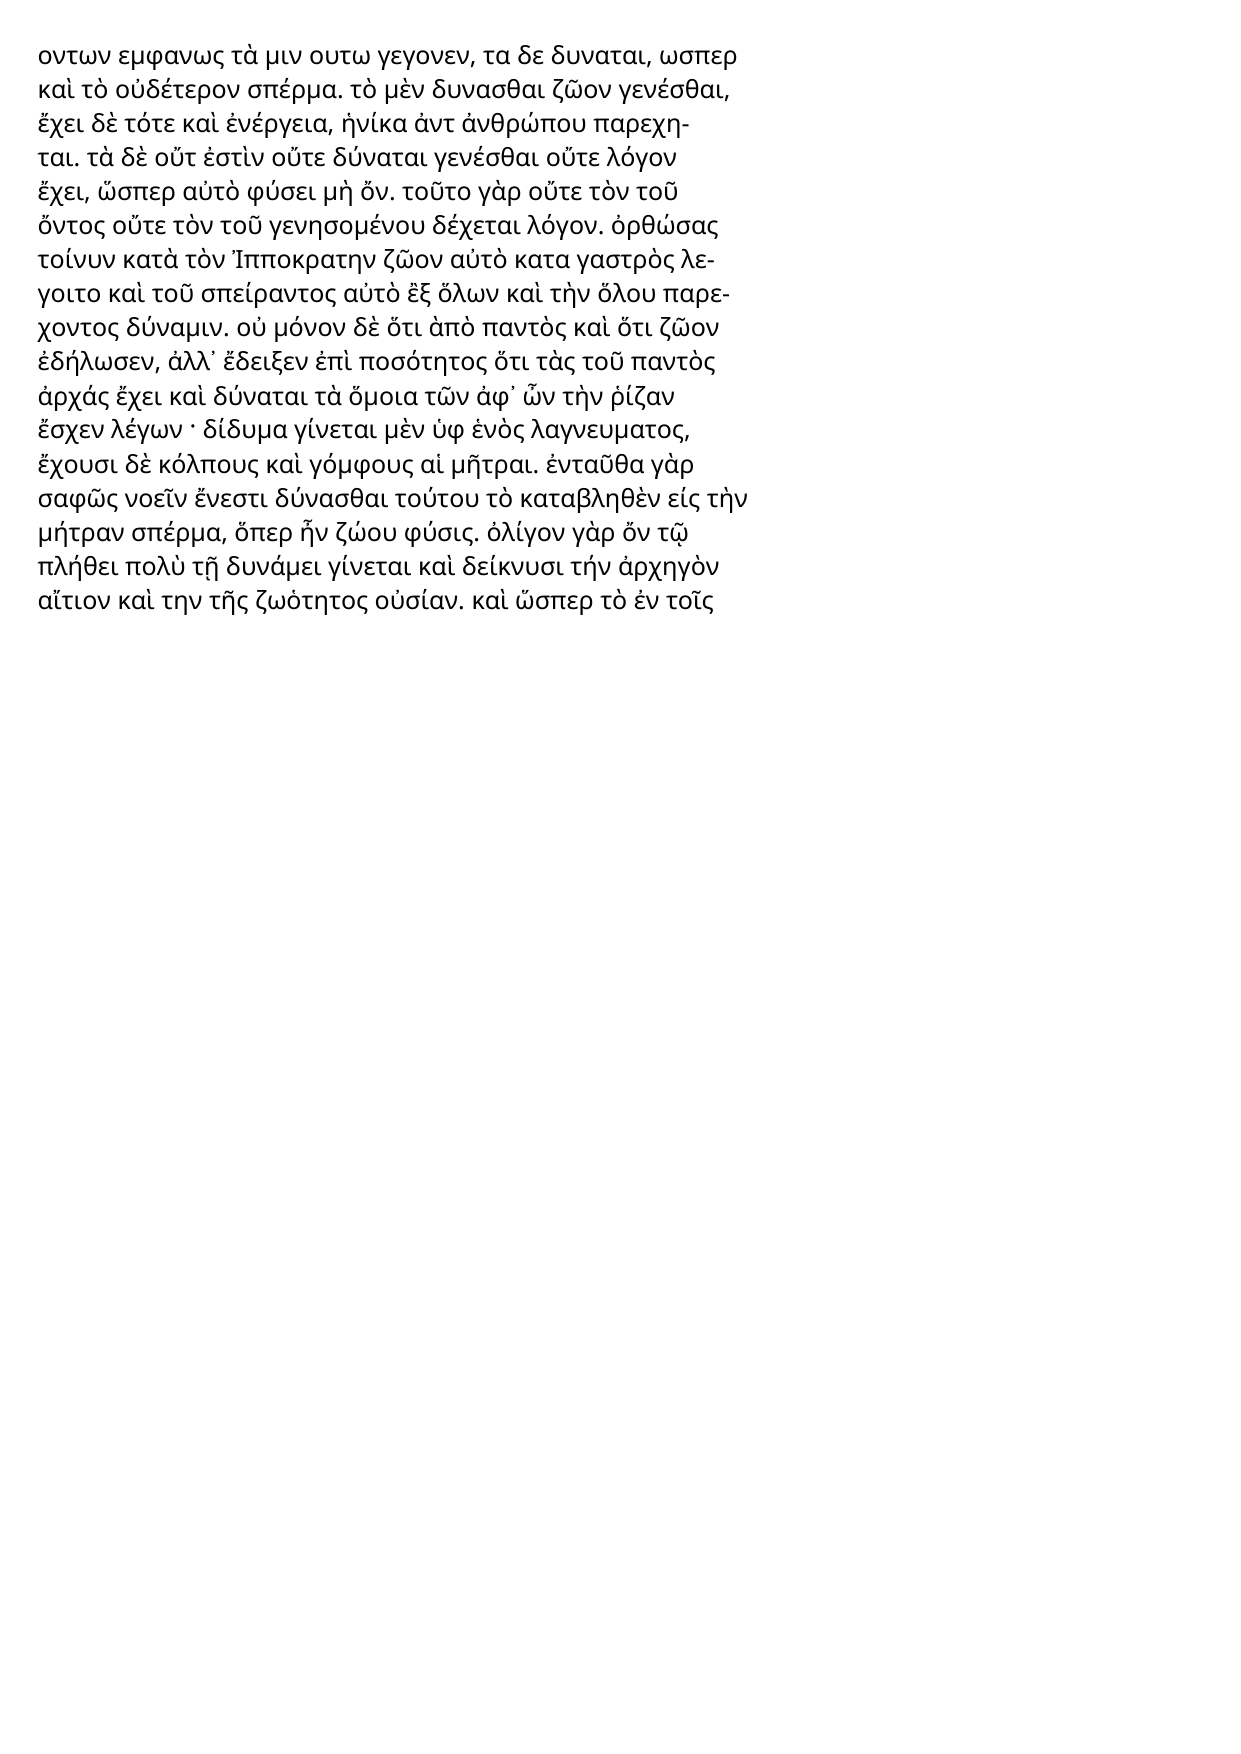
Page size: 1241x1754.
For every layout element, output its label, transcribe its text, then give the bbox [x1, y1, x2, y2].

text οντων εμφανως τὰ μιν ουτω γεγονεν, τα δε δυναται, ωσπερ καὶ τὸ οὐδέτερον σπέρμα. τὸ μὲν δυνασθαι ζῶον γενέσθαι, ἔχει δὲ τότε καὶ ἐνέργεια, ἡνίκα ἀντ ἀνθρώπου παρεχη- ται. τὰ δὲ οὔτ ἐστὶν οὔτε δύναται γενέσθαι οὔτε λόγον ἔχει, ὥσπερ αὐτὸ φύσει μὴ ὄν. τοῦτο γὰρ οὔτε τὸν τοῦ ὄντος οὔτε τὸν τοῦ γενησομένου δέχεται λόγον. ὀρθώσας τοίνυν κατὰ τὸν Ἰπποκρατην ζῶον αὐτὸ κατα γαστρὸς λε- γοιτο καὶ τοῦ σπείραντος αὐτὸ ἒξ ὅλων καὶ τὴν ὅλου παρε- χοντος δύναμιν. οὐ μόνον δὲ ὅτι ὰπὸ παντὸς καὶ ὅτι ζῶον ἐδήλωσεν, ἀλλ᾽ ἔδειξεν ἐπὶ ποσότητος ὅτι τὰς τοῦ παντὸς ἀρχάς ἔχει καὶ δύναται τὰ ὅμοια τῶν ἀφ᾽ ὦν τὴν ῥίζαν ἔσχεν λέγων · δίδυμα γίνεται μὲν ὑφ ἑνὸς λαγνευματος, ἔχουσι δὲ κόλπους καὶ γόμφους αἱ μῆτραι. ἐνταῦθα γὰρ σαφῶς νοεῖν ἔνεστι δύνασθαι τούτου τὸ καταβληθὲν είς τὴν μήτραν σπέρμα, ὅπερ ἦν ζώου φύσις. ὀλίγον γὰρ ὄν τῷ πλήθει πολὺ τῇ δυνάμει γίνεται καὶ δείκνυσι τήν ἀρχηγὸν αἴτιον καὶ την τῆς ζωὁτητος οὐσίαν. καὶ ὥσπερ τὸ ἐν τοῖς [37, 37, 1203, 617]
